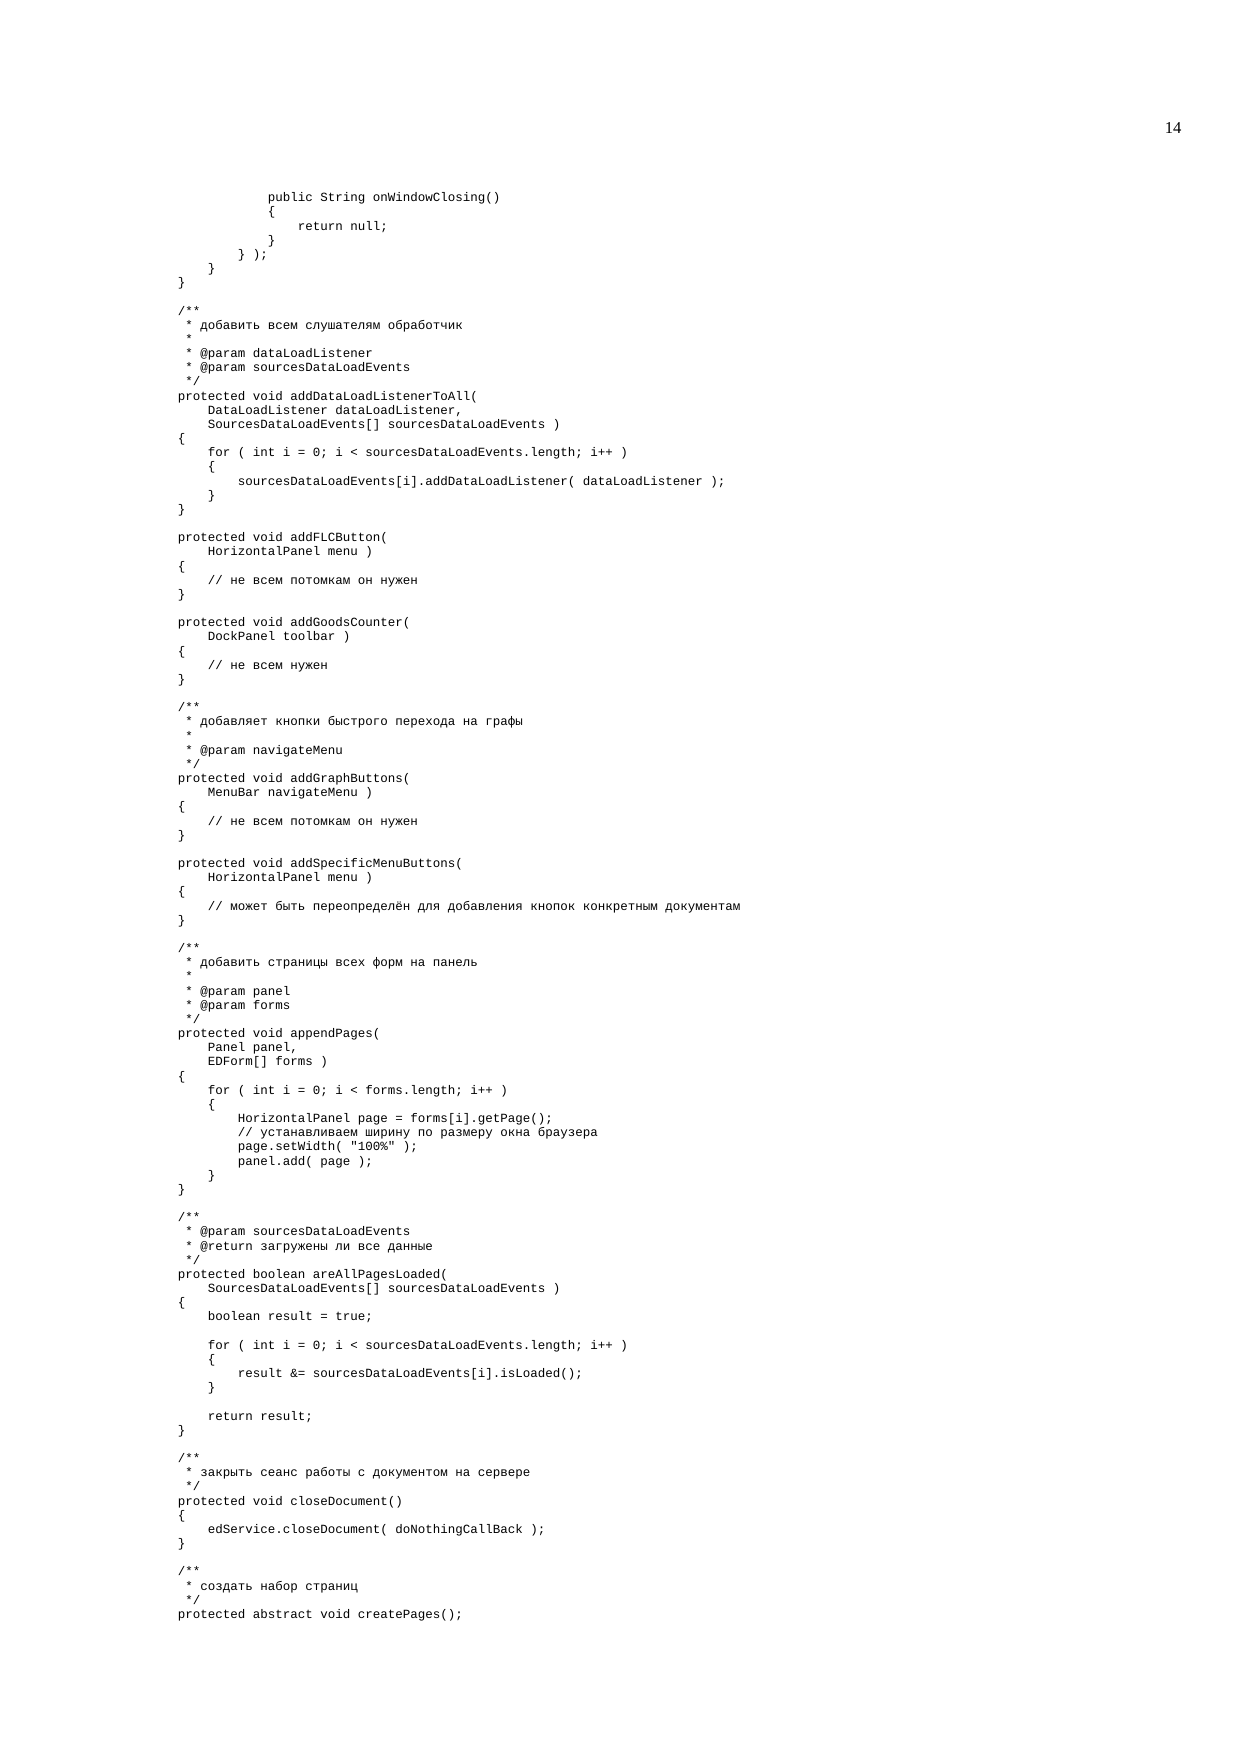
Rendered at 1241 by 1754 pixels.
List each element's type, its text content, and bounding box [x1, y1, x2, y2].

text panel.add( page ); [148, 1154, 1181, 1169]
text } [148, 503, 1181, 517]
text * @return загружены ли все данные [148, 1239, 1181, 1254]
text { [148, 1353, 1181, 1367]
text edService.closeDocument( doNothingCallBack ); [148, 1523, 1181, 1537]
text // может быть переопределён для добавления кнопок конкретным документам [148, 899, 1181, 914]
text protected boolean areAllPagesLoaded( [148, 1268, 1181, 1282]
text /** [148, 701, 1181, 715]
text { [148, 1296, 1181, 1310]
text HorizontalPanel menu ) [148, 871, 1181, 885]
text * добавляет кнопки быстрого перехода на графы [148, 715, 1181, 729]
text * добавить страницы всех форм на панель [148, 956, 1181, 970]
text } [148, 1183, 1181, 1197]
text { [148, 800, 1181, 814]
text protected void addGoodsCounter( [148, 616, 1181, 630]
text } [148, 673, 1181, 687]
text { [148, 460, 1181, 474]
text * закрыть сеанс работы с документом на сервере [148, 1466, 1181, 1480]
text for ( int i = 0; i < forms.length; i++ ) [148, 1084, 1181, 1098]
text } ); [148, 248, 1181, 262]
text return result; [148, 1409, 1181, 1424]
text MenuBar navigateMenu ) [148, 786, 1181, 800]
text EDForm[] forms ) [148, 1055, 1181, 1069]
text */ [148, 758, 1181, 772]
text sourcesDataLoadEvents[i].addDataLoadListener( dataLoadListener ); [148, 474, 1181, 489]
text page.setWidth( "100%" ); [148, 1140, 1181, 1154]
text protected void closeDocument() [148, 1494, 1181, 1509]
text * [148, 729, 1181, 744]
text // не всем потомкам он нужен [148, 814, 1181, 829]
text // устанавливаем ширину по размеру окна браузера [148, 1126, 1181, 1140]
text */ [148, 1013, 1181, 1027]
text } [148, 489, 1181, 503]
text return null; [148, 219, 1181, 234]
text /** [148, 1565, 1181, 1579]
text // не всем нужен [148, 659, 1181, 673]
text { [148, 432, 1181, 446]
text } [148, 1381, 1181, 1395]
text public String onWindowClosing() [148, 191, 1181, 205]
text protected void addSpecificMenuButtons( [148, 857, 1181, 871]
text * [148, 333, 1181, 347]
text { [148, 559, 1181, 574]
text */ [148, 1594, 1181, 1608]
text } [148, 1424, 1181, 1438]
text DataLoadListener dataLoadListener, [148, 404, 1181, 418]
text } [148, 276, 1181, 290]
text * @param sourcesDataLoadEvents [148, 1225, 1181, 1239]
text */ [148, 1254, 1181, 1268]
text protected void addGraphButtons( [148, 772, 1181, 786]
text } [148, 588, 1181, 602]
text { [148, 885, 1181, 899]
text } [148, 262, 1181, 276]
text for ( int i = 0; i < sourcesDataLoadEvents.length; i++ ) [148, 446, 1181, 460]
text result &= sourcesDataLoadEvents[i].isLoaded(); [148, 1367, 1181, 1381]
text // не всем потомкам он нужен [148, 574, 1181, 588]
text } [148, 1537, 1181, 1551]
text } [148, 234, 1181, 248]
text protected void addFLCButton( [148, 531, 1181, 545]
text * @param sourcesDataLoadEvents [148, 361, 1181, 375]
text * [148, 970, 1181, 984]
text Panel panel, [148, 1041, 1181, 1055]
text { [148, 1098, 1181, 1112]
text /** [148, 304, 1181, 319]
text * добавить всем слушателям обработчик [148, 319, 1181, 333]
text */ [148, 1480, 1181, 1494]
text */ [148, 375, 1181, 389]
text HorizontalPanel menu ) [148, 545, 1181, 559]
text /** [148, 1211, 1181, 1225]
text * @param panel [148, 984, 1181, 999]
text * @param dataLoadListener [148, 347, 1181, 361]
text } [148, 914, 1181, 928]
text { [148, 1069, 1181, 1084]
text } [148, 1169, 1181, 1183]
text } [148, 829, 1181, 843]
text /** [148, 1452, 1181, 1466]
text protected abstract void createPages(); [148, 1608, 1181, 1622]
text DockPanel toolbar ) [148, 630, 1181, 644]
text { [148, 205, 1181, 219]
text /** [148, 942, 1181, 956]
text protected void appendPages( [148, 1027, 1181, 1041]
text { [148, 1509, 1181, 1523]
text HorizontalPanel page = forms[i].getPage(); [148, 1112, 1181, 1126]
text protected void addDataLoadListenerToAll( [148, 389, 1181, 404]
text for ( int i = 0; i < sourcesDataLoadEvents.length; i++ ) [148, 1339, 1181, 1353]
text SourcesDataLoadEvents[] sourcesDataLoadEvents ) [148, 418, 1181, 432]
text { [148, 644, 1181, 659]
text boolean result = true; [148, 1310, 1181, 1324]
text * @param navigateMenu [148, 744, 1181, 758]
text SourcesDataLoadEvents[] sourcesDataLoadEvents ) [148, 1282, 1181, 1296]
text * @param forms [148, 999, 1181, 1013]
text * создать набор страниц [148, 1579, 1181, 1594]
